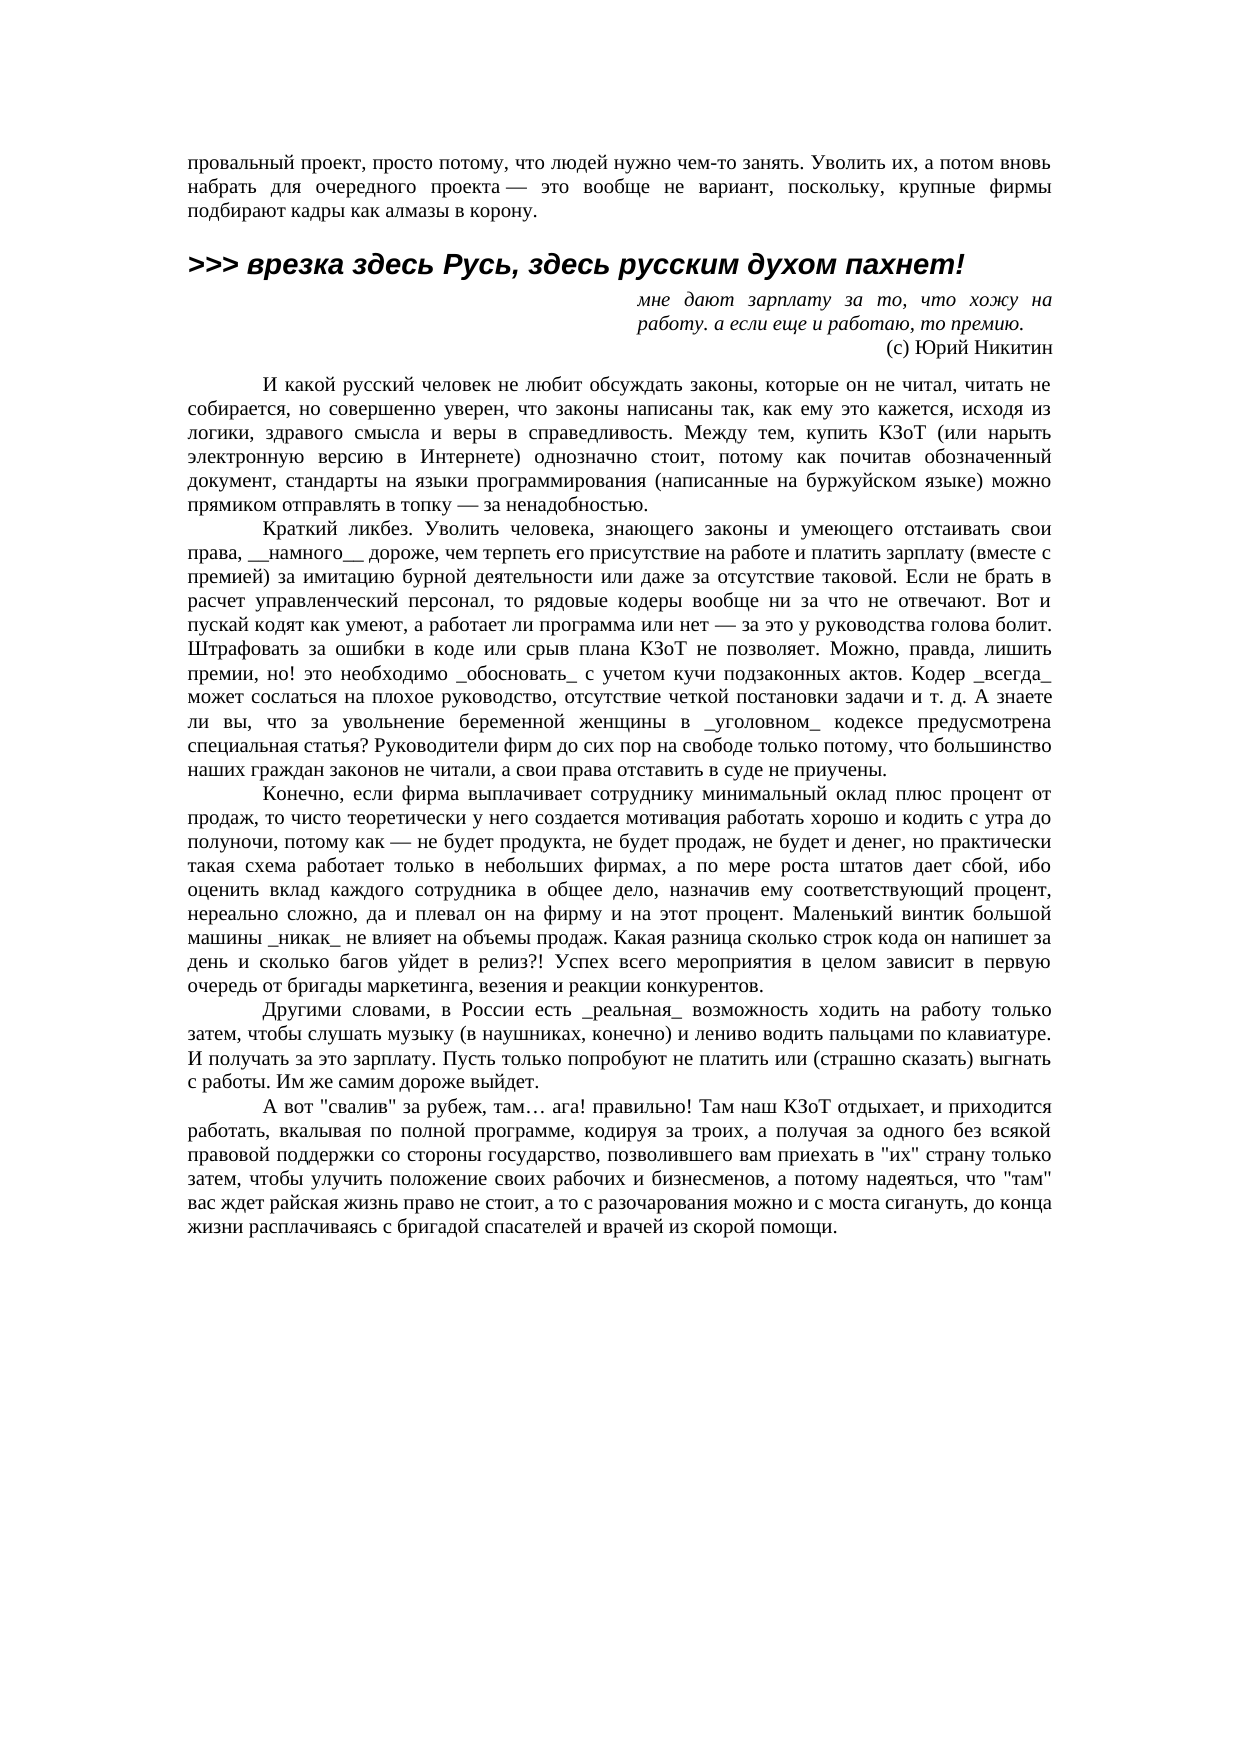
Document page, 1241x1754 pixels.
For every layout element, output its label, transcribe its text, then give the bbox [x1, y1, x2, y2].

text И какой русский человек не любит обсуждать законы, которые он не читал, читать не собирается, но совершенно уверен, что законы написаны так, как ему это кажется, исходя из логики, здравого смысла и веры в справедливость. Между тем, купить КЗоТ (или нарыть электронную версию в Интернете) однозначно стоит, потому как почитав обозначенный документ, стандарты на языки программирования (написанные на буржуйском языке) можно прямиком отправлять в топку — за ненадобностью. [187, 372, 1053, 516]
text провальный проект, просто потому, что людей нужно чем-то занять. Уволить их, а потом вновь набрать для очередного проекта — это вообще не вариант, поскольку, крупные фирмы подбирают кадры как алмазы в корону. [187, 150, 1053, 222]
text (c) Юрий Никитин [638, 335, 1053, 359]
subtitle >>> врезка здесь Русь, здесь русским духом пахнет! [187, 247, 1053, 281]
text А вот "свалив" за рубеж, там… ага! правильно! Там наш КЗоТ отдыхает, и приходится работать, вкалывая по полной программе, кодируя за троих, а получая за одного без всякой правовой поддержки со стороны государство, позволившего вам приехать в "их" страну только затем, чтобы улучить положение своих рабочих и бизнесменов, а потому надеяться, что "там" вас ждет райская жизнь право не стоит, а то с разочарования можно и с моста сигануть, до конца жизни расплачиваясь с бригадой спасателей и врачей из скорой помощи. [187, 1093, 1053, 1238]
text Другими словами, в России есть _реальная_ возможность ходить на работу только затем, чтобы слушать музыку (в наушниках, конечно) и лениво водить пальцами по клавиатуре. И получать за это зарплату. Пусть только попробуют не платить или (страшно сказать) выгнать с работы. Им же самим дороже выйдет. [187, 997, 1053, 1093]
text Конечно, если фирма выплачивает сотруднику минимальный оклад плюс процент от продаж, то чисто теоретически у него создается мотивация работать хорошо и кодить с утра до полуночи, потому как — не будет продукта, не будет продаж, не будет и денег, но практически такая схема работает только в небольших фирмах, а по мере роста штатов дает сбой, ибо оценить вклад каждого сотрудника в общее дело, назначив ему соответствующий процент, нереально сложно, да и плевал он на фирму и на этот процент. Маленький винтик большой машины _никак_ не влияет на объемы продаж. Какая разница сколько строк кода он напишет за день и сколько багов уйдет в релиз?! Успех всего мероприятия в целом зависит в первую очередь от бригады маркетинга, везения и реакции конкурентов. [187, 781, 1053, 997]
text мне дают зарплату за то, что хожу на работу. а если еще и работаю, то премию. [637, 287, 1053, 335]
text Краткий ликбез. Уволить человека, знающего законы и умеющего отстаивать свои права, __намного__ дороже, чем терпеть его присутствие на работе и платить зарплату (вместе с премией) за имитацию бурной деятельности или даже за отсутствие таковой. Если не брать в расчет управленческий персонал, то рядовые кодеры вообще ни за что не отвечают. Вот и пускай кодят как умеют, а работает ли программа или нет — за это у руководства голова болит. Штрафовать за ошибки в коде или срыв плана КЗоТ не позволяет. Можно, правда, лишить премии, но! это необходимо _обосновать_ с учетом кучи подзаконных актов. Кодер _всегда_ может сослаться на плохое руководство, отсутствие четкой постановки задачи и т. д. А знаете ли вы, что за увольнение беременной женщины в _уголовном_ кодексе предусмотрена специальная статья? Руководители фирм до сих пор на свободе только потому, что большинство наших граждан законов не читали, а свои права отставить в суде не приучены. [187, 516, 1053, 781]
